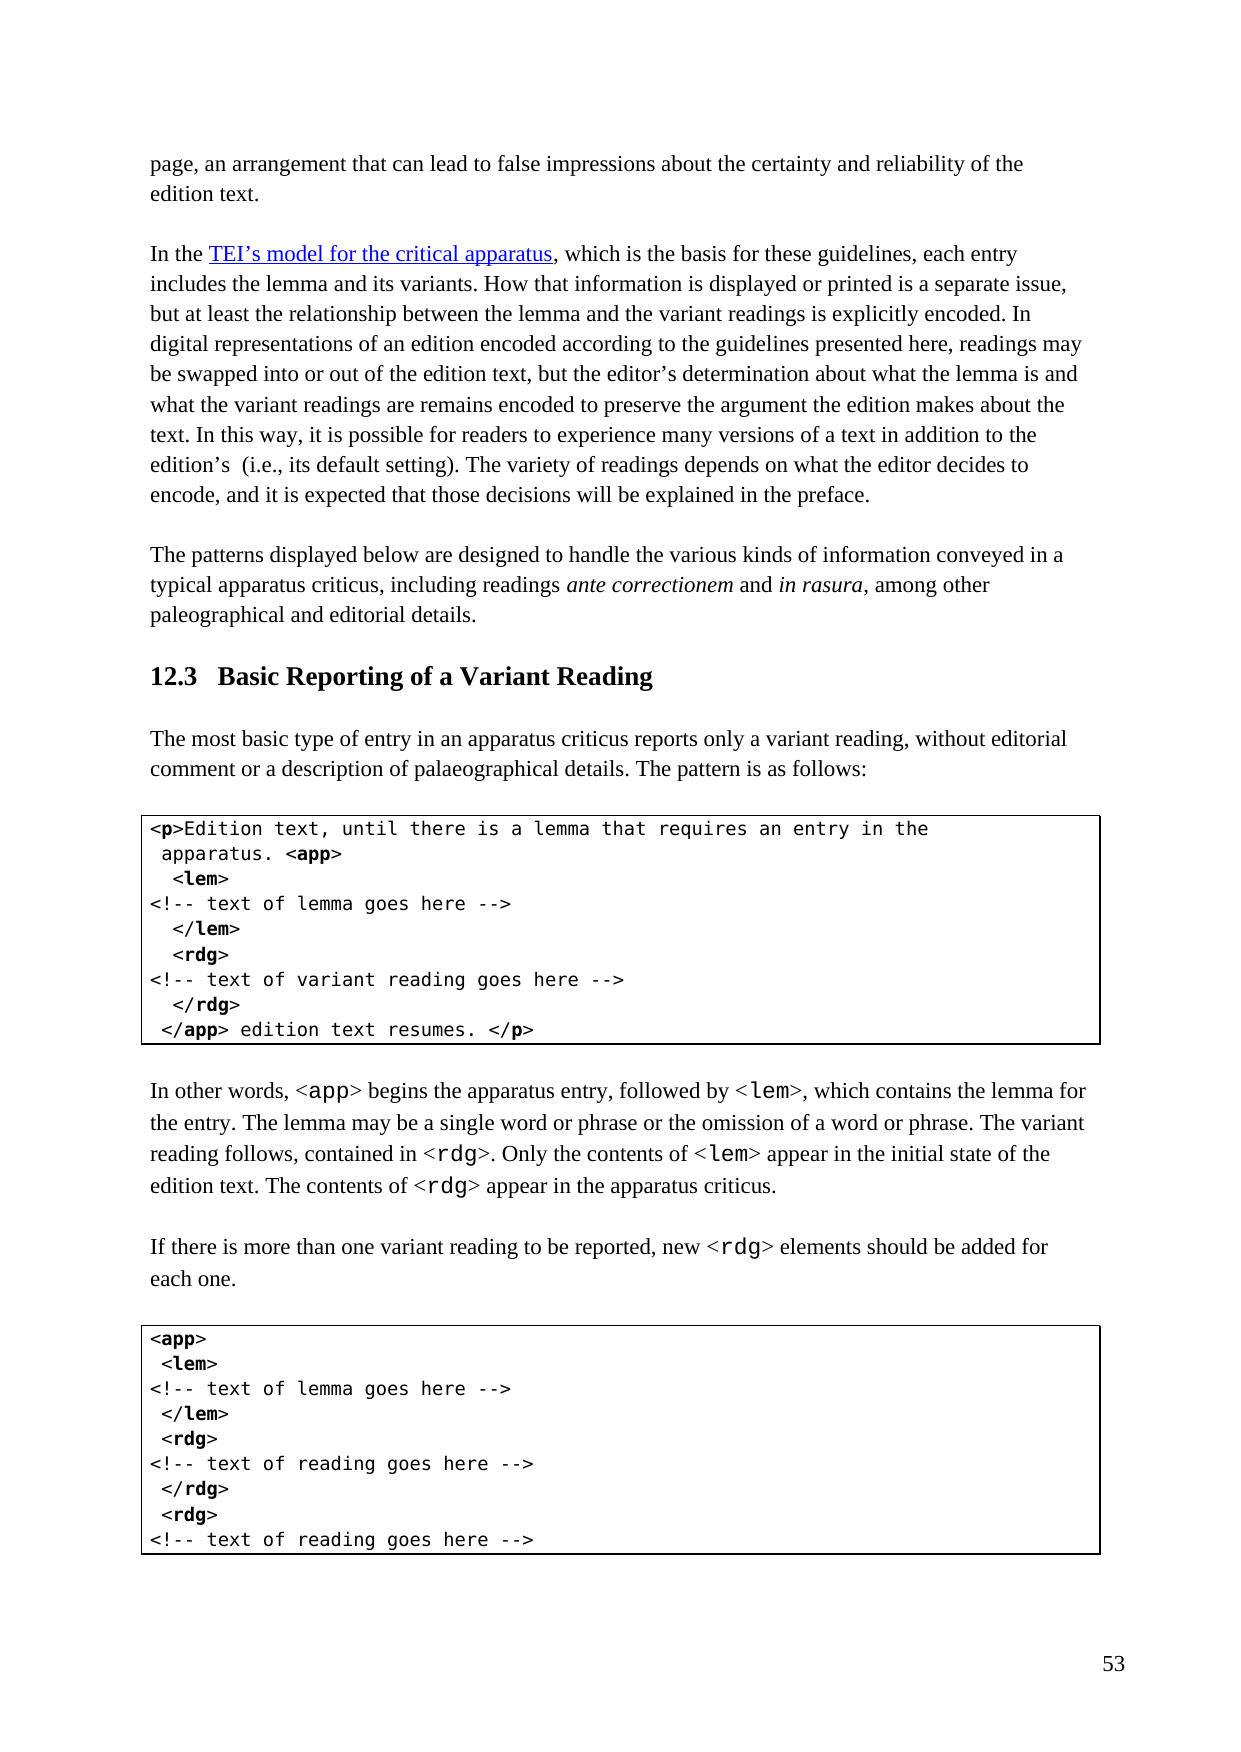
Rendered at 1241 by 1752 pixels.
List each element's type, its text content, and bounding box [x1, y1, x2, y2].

text <p>Edition text, until there is a lemma that requires an entry in the apparatus. <app> <lem> <!-- text of lemma goes here --> </lem> <rdg> <!-- text of variant reading goes here --> </rdg> </app> edition text resumes. </p> [142, 816, 1099, 1043]
text page, an arrangement that can lead to false impressions about the certainty and reliability of the edition text. [150, 150, 1090, 207]
text In other words, <app> begins the apparatus entry, followed by <lem>, which contains the lemma for the entry. The lemma may be a single word or phrase or the omission of a word or phrase. The variant reading follows, contained in <rdg>. Only the contents of <lem> appear in the initial state of the edition text. The contents of <rdg> appear in the apparatus criticus. [150, 1077, 1090, 1200]
text The most basic type of entry in an apparatus criticus reports only a variant reading, without editorial comment or a description of palaeographical details. The pattern is as follows: [150, 725, 1090, 782]
subtitle Basic Reporting of a Variant Reading [150, 660, 1090, 692]
text In the TEI’s model for the critical apparatus, which is the basis for these guidelines, each entry includes the lemma and its variants. How that information is displayed or printed is a separate issue, but at least the relationship between the lemma and the variant readings is explicitly encoded. In digital representations of an edition encoded according to the guidelines presented here, readings may be swapped into or out of the edition text, but the editor’s determination about what the lemma is and what the variant readings are remains encoded to preserve the argument the edition makes about the text. In this way, it is possible for readers to experience many versions of a text in addition to the edition’s (i.e., its default setting). The variety of readings depends on what the editor decides to encode, and it is expected that those decisions will be explained in the preface. [150, 239, 1090, 508]
text If there is more than one variant reading to be reported, new <rdg> elements should be added for each one. [150, 1233, 1090, 1292]
text <app> <lem> <!-- text of lemma goes here --> </lem> <rdg> <!-- text of reading goes here --> </rdg> <rdg> <!-- text of reading goes here --> [142, 1326, 1099, 1553]
text The patterns displayed below are designed to handle the various kinds of information conveyed in a typical apparatus criticus, including readings ante correctionem and in rasura, among other paleographical and editorial details. [150, 541, 1090, 627]
